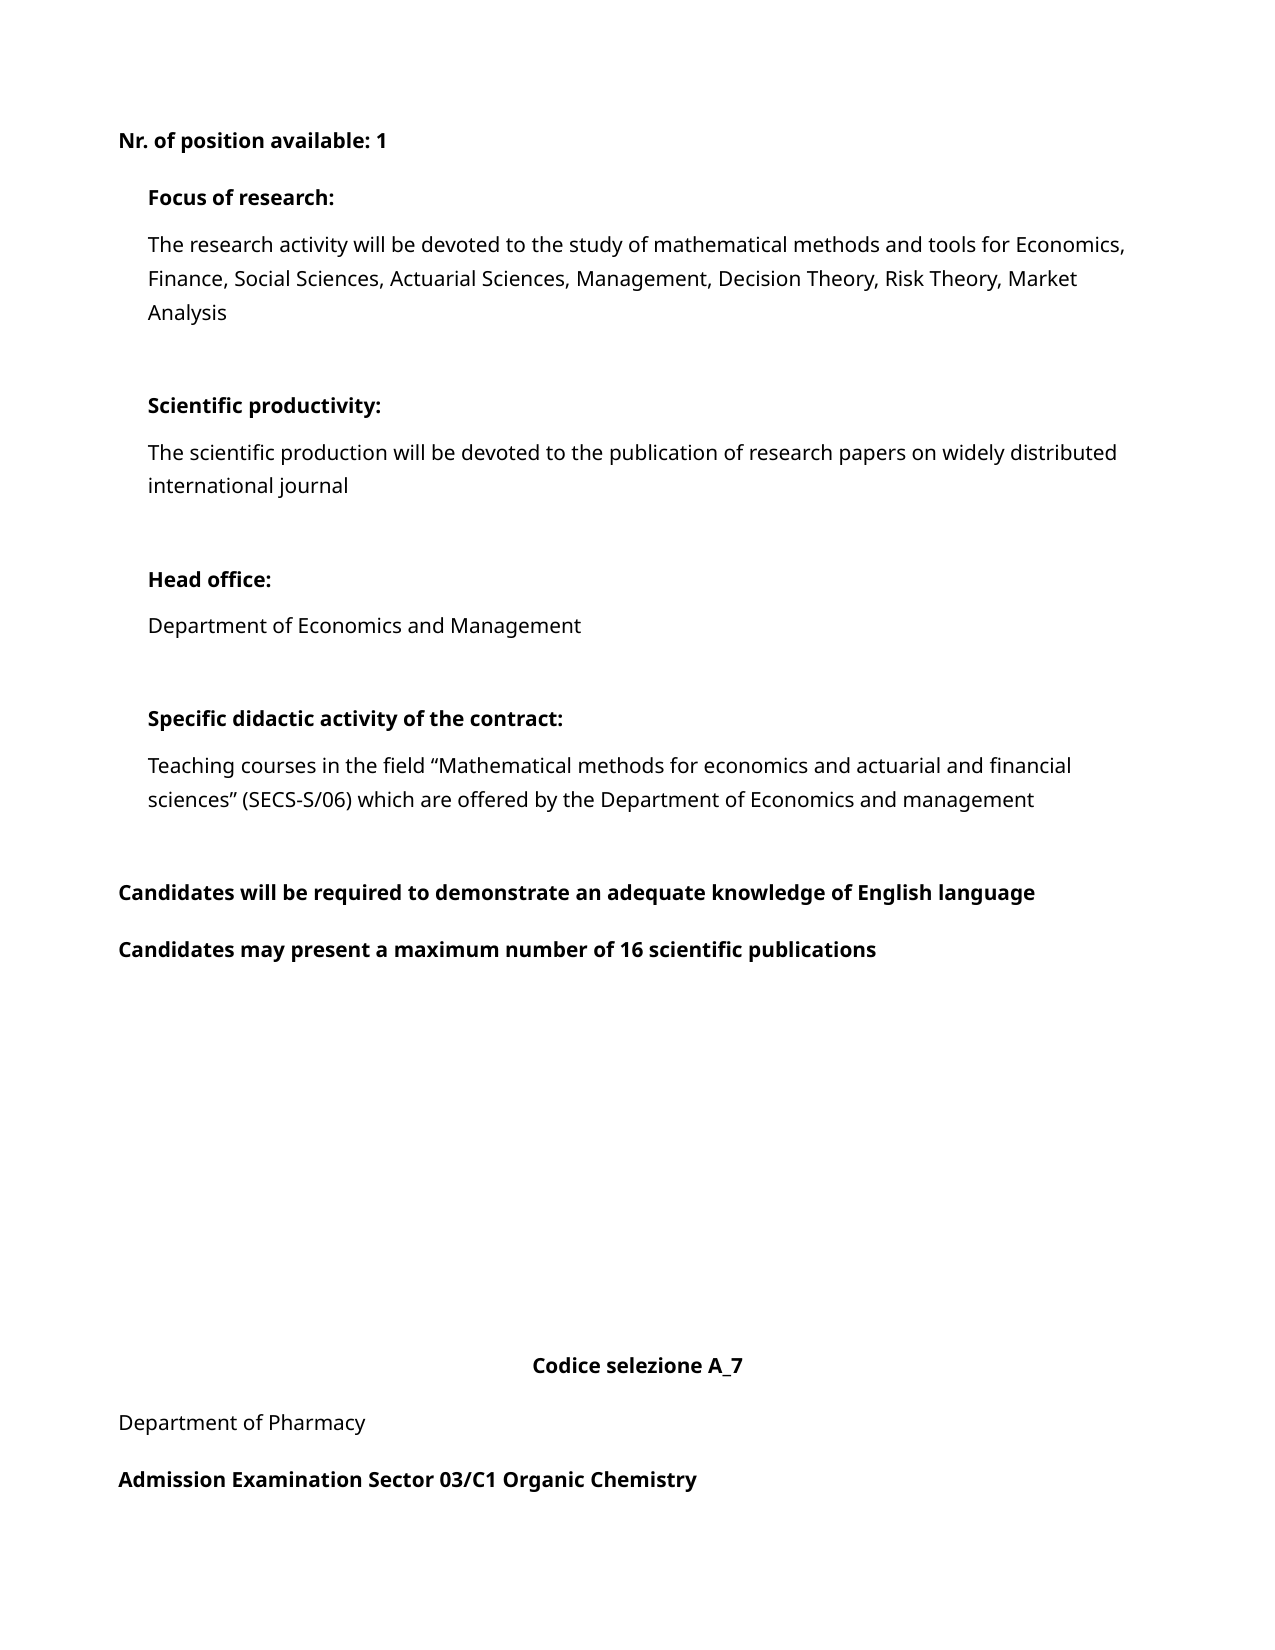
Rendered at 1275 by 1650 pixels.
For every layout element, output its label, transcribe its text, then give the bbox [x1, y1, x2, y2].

text Teaching courses in the field “Mathematical methods for economics and actuarial and financial sciences” (SECS-S/06) which are offered by the Department of Economics and management [148, 751, 1157, 813]
text Focus of research: [148, 183, 1157, 212]
text The research activity will be devoted to the study of mathematical methods and tools for Economics, Finance, Social Sciences, Actuarial Sciences, Management, Decision Theory, Risk Theory, Market Analysis [148, 230, 1157, 326]
text Department of Economics and Management [148, 611, 1157, 640]
text Codice selezione A_7 [118, 1351, 1157, 1380]
text The scientific production will be devoted to the publication of research papers on widely distributed international journal [148, 438, 1157, 500]
text Candidates will be required to demonstrate an adequate knowledge of English language [118, 878, 1157, 907]
text Specific didactic activity of the contract: [148, 704, 1157, 733]
text Admission Examination Sector 03/C1 Organic Chemistry [118, 1465, 1157, 1493]
text Head office: [148, 565, 1157, 593]
text Candidates may present a maximum number of 16 scientific publications [118, 935, 1157, 963]
text Nr. of position available: 1 [118, 126, 1157, 155]
text Scientific productivity: [148, 391, 1157, 419]
text Department of Pharmacy [118, 1408, 1157, 1437]
